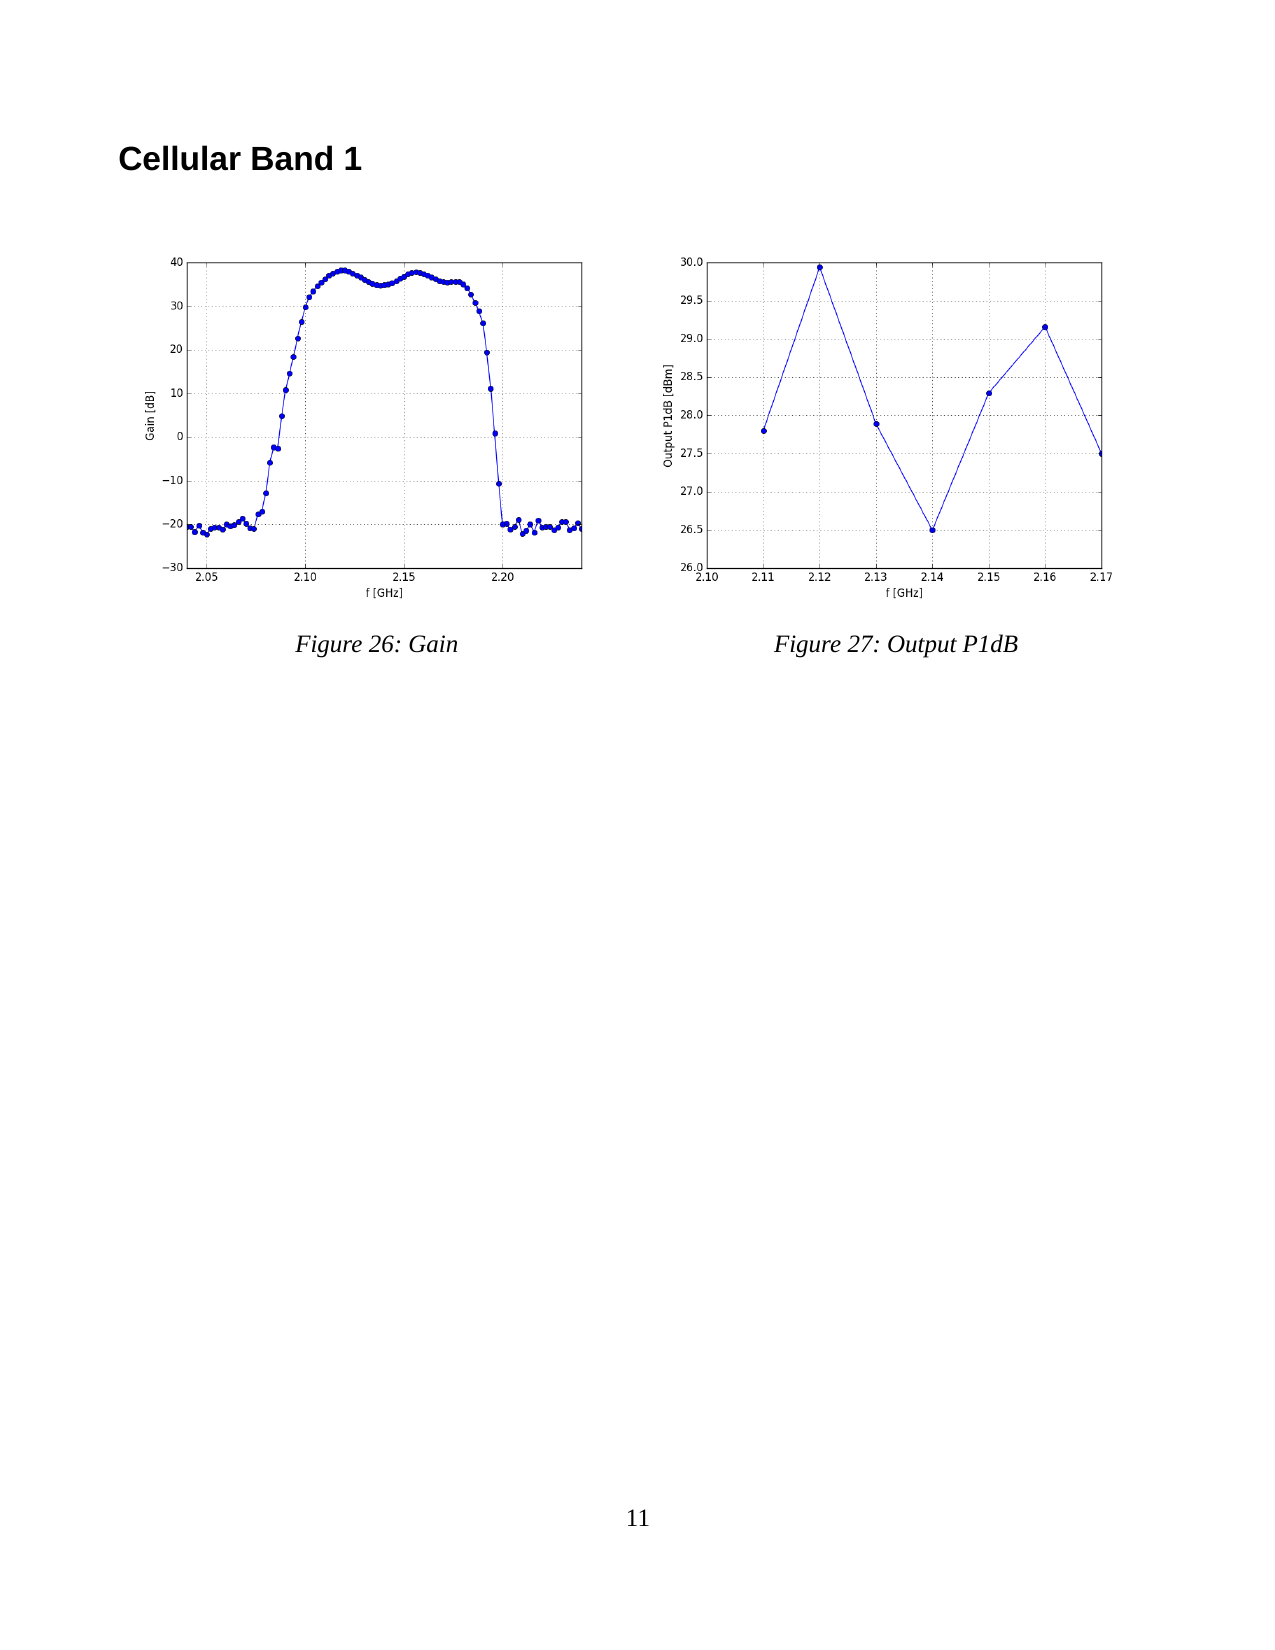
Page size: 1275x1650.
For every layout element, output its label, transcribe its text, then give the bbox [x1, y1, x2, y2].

picture [643, 224, 1152, 606]
table_cell Figure 26: Gain [118, 611, 637, 676]
subtitle Cellular Band 1 [118, 139, 1157, 178]
table_header [118, 219, 637, 611]
table_cell Figure 27: Output P1dB [638, 611, 1157, 676]
table_header [638, 219, 1157, 611]
picture [123, 224, 632, 606]
